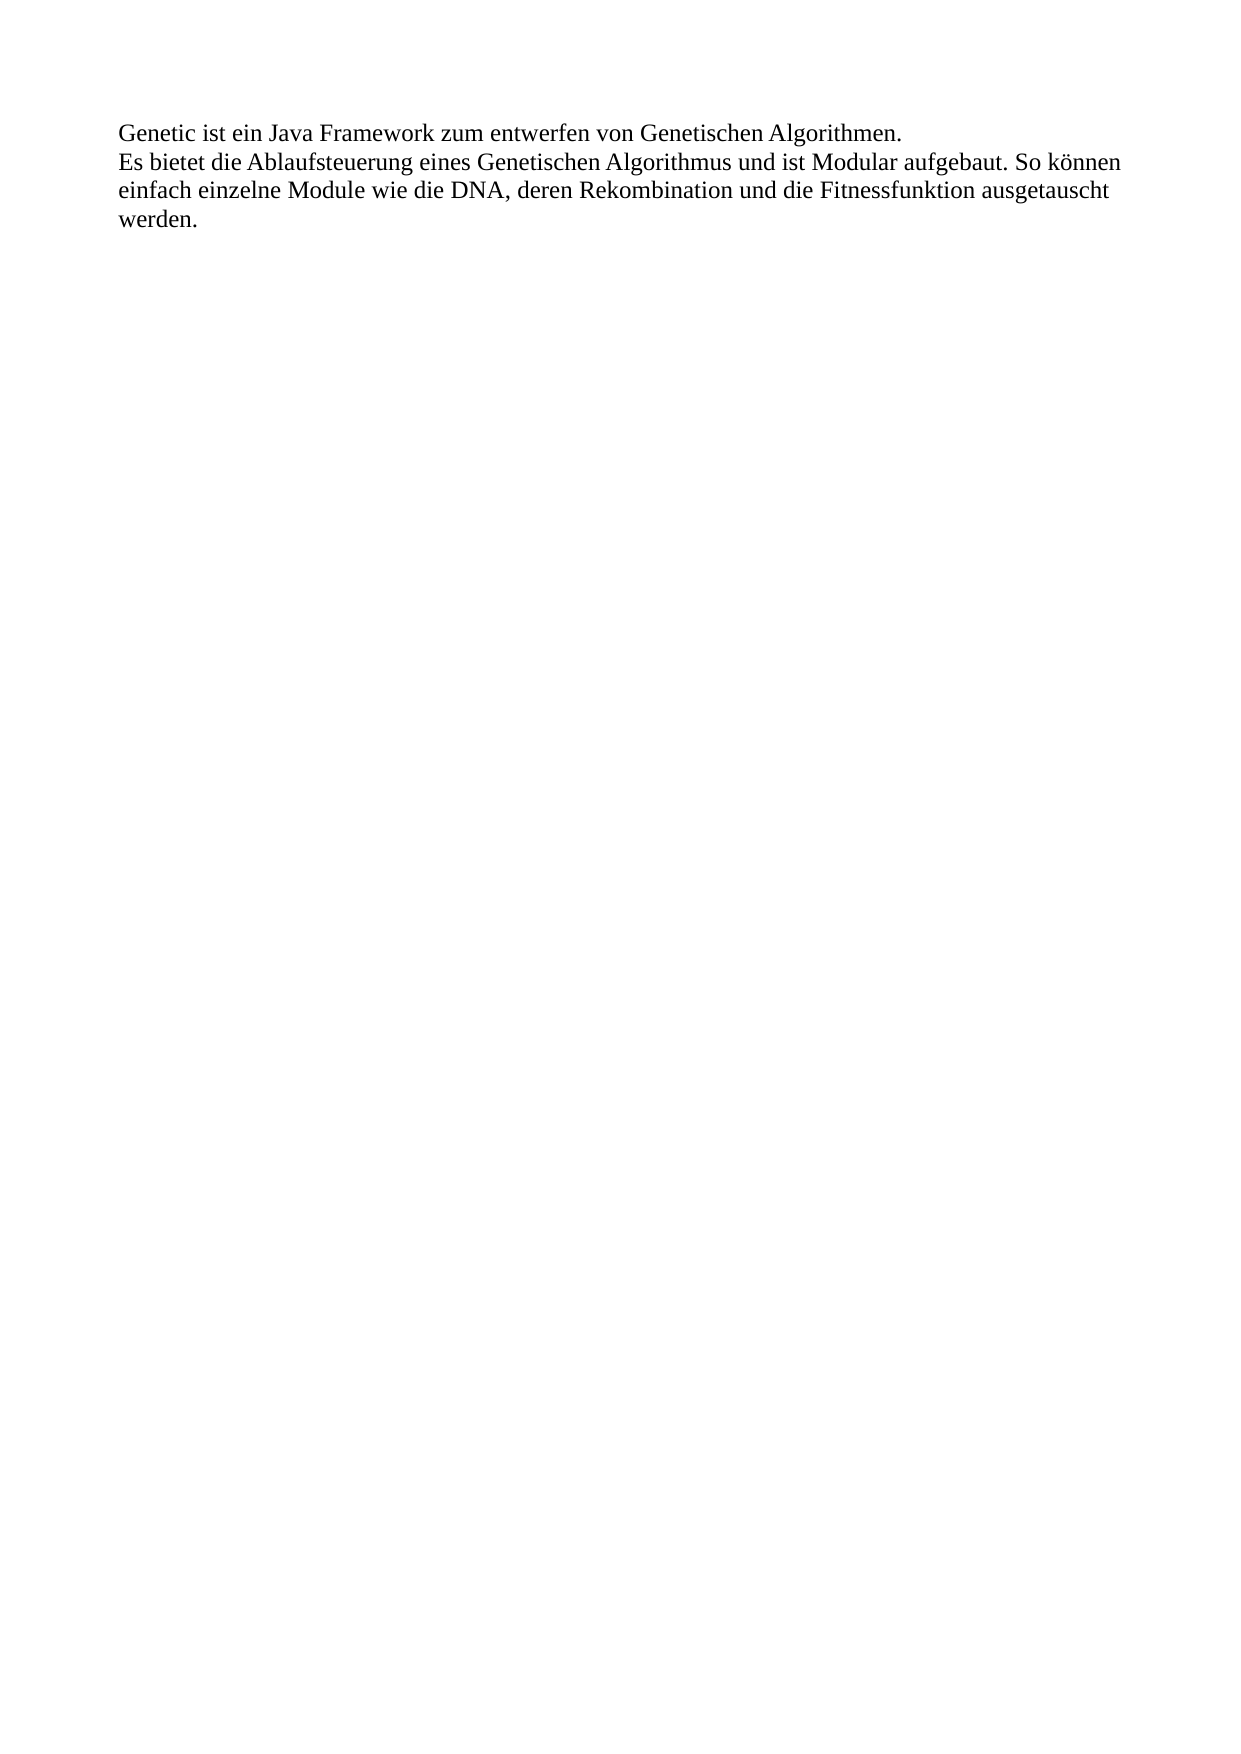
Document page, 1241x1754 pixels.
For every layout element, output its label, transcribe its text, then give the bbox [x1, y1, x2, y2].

text Genetic ist ein Java Framework zum entwerfen von Genetischen Algorithmen. Es bietet die Ablaufsteuerung eines Genetischen Algorithmus und ist Modular aufgebaut. So können einfach einzelne Module wie die DNA, deren Rekombination und die Fitnessfunktion ausgetauscht werden. [118, 118, 1122, 233]
